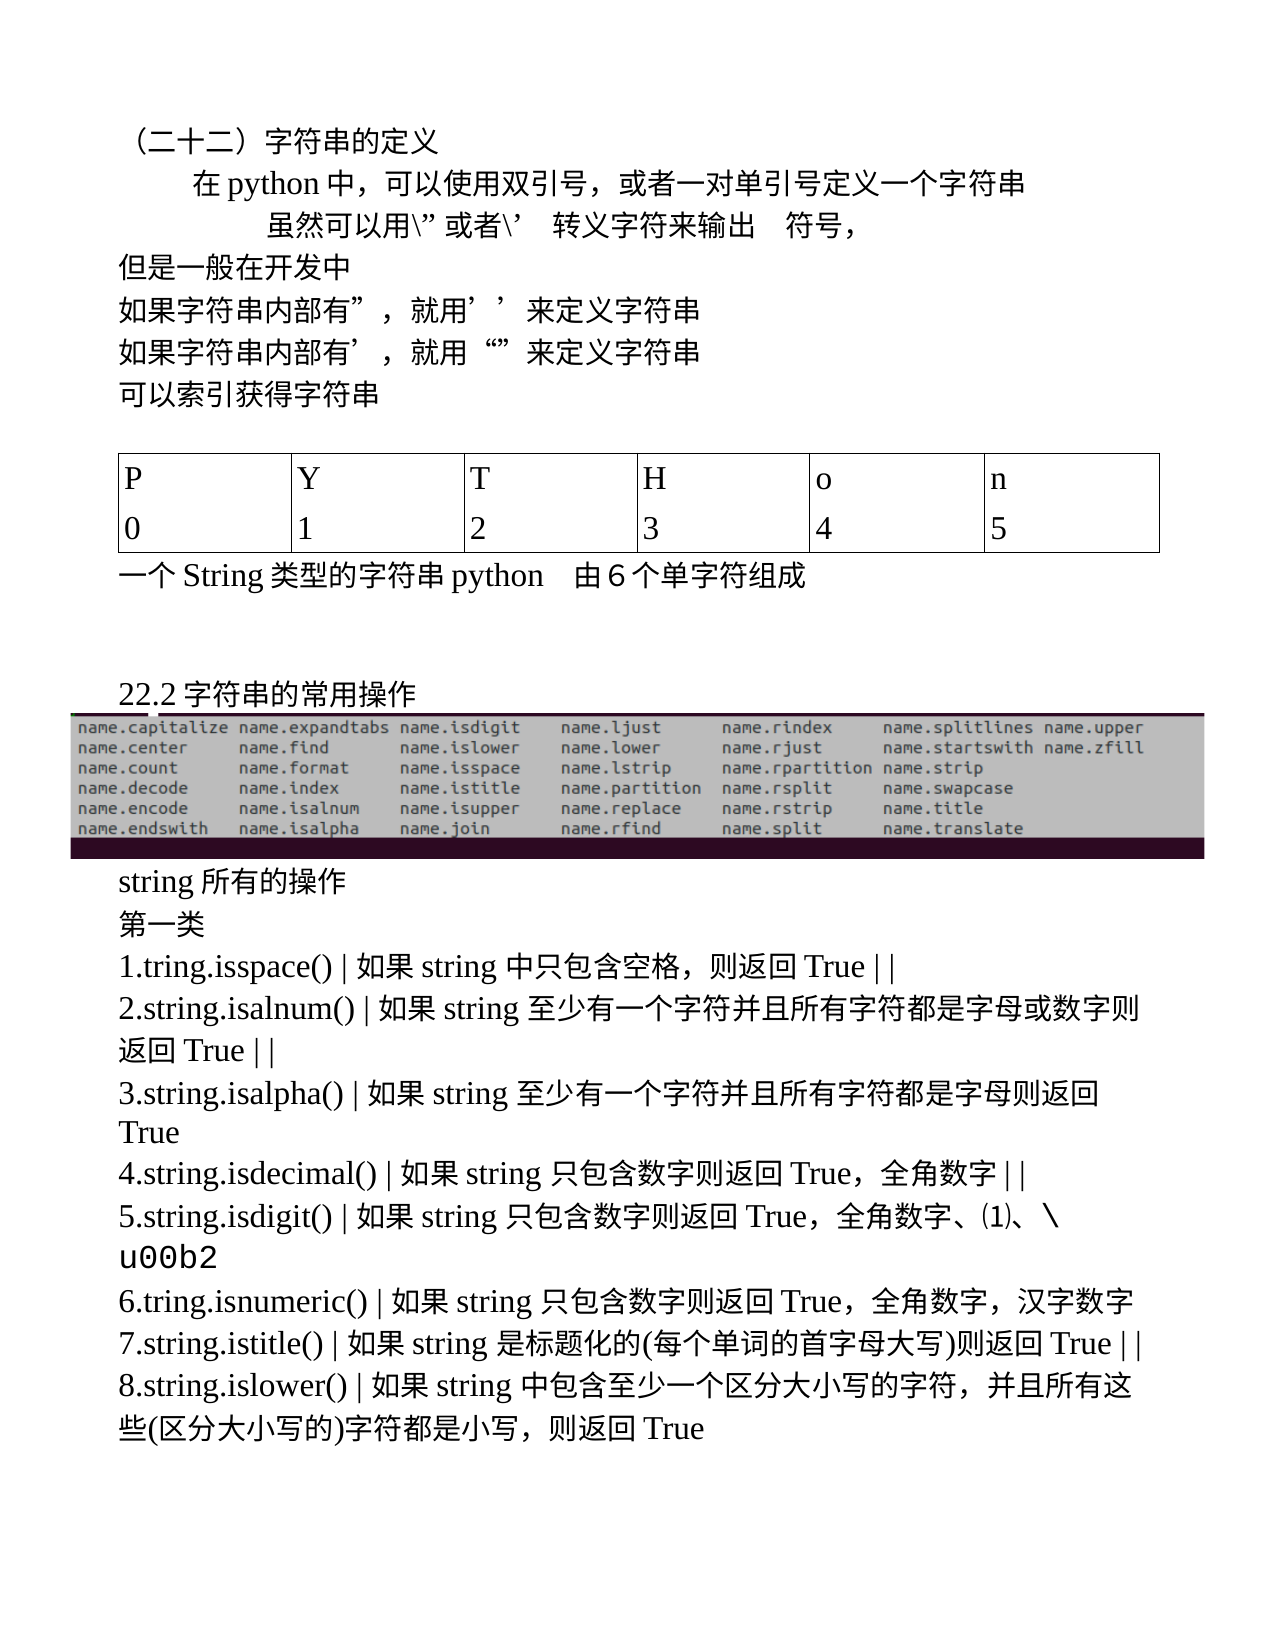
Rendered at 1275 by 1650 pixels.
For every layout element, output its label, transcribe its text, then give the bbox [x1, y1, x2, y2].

text 如果字符串内部有”，就用’’来定义字符串 [118, 287, 1157, 329]
table_cell 0 [119, 503, 291, 552]
text 如果字符串内部有’，就用“”来定义字符串 [118, 329, 1157, 372]
text 22.2字符串的常用操作 [118, 671, 1157, 713]
text 7.string.istitle() | 如果 string 是标题化的(每个单词的首字母大写)则返回 True | | 8.string.islower() | 如果 string 中包含至少一个区分大小写的字符，并且所有这些(区分大小写的)字符都是小写，则返回 True [118, 1321, 1157, 1447]
text 但是一般在开发中 [118, 245, 1157, 287]
table_header Y [292, 454, 464, 502]
table_cell 1 [292, 503, 464, 552]
text 虽然可以用\” 或者\’ 转义字符来输出 符号， [118, 203, 1157, 245]
picture [70, 713, 1205, 859]
text 一个String类型的字符串python 由６个单字符组成 [118, 553, 1157, 594]
text 4.string.isdecimal() | 如果 string 只包含数字则返回 True，全角数字 | | 5.string.isdigit() | 如果 string 只包含数字则返回 True，全角数字、⑴、\u00b2 [118, 1151, 1157, 1278]
text 在python中，可以使用双引号，或者一对单引号定义一个字符串 [118, 160, 1157, 203]
text string所有的操作 [118, 859, 1157, 901]
text 1.tring.isspace() | 如果 string 中只包含空格，则返回 True | | [118, 943, 1157, 986]
table_cell 5 [985, 503, 1159, 552]
table_cell 4 [810, 503, 984, 552]
table_header P [119, 454, 291, 502]
table_header o [810, 454, 984, 502]
text 3.string.isalpha() | 如果 string 至少有一个字符并且所有字符都是字母则返回 True [118, 1070, 1157, 1151]
table_cell 2 [465, 503, 637, 552]
text 可以索引获得字符串 [118, 372, 1157, 414]
table_header T [465, 454, 637, 502]
text 2.string.isalnum() | 如果 string 至少有一个字符并且所有字符都是字母或数字则返回 True | | [118, 986, 1157, 1070]
table_header n [985, 454, 1159, 502]
table_header H [638, 454, 809, 502]
text 第一类 [118, 901, 1157, 943]
text （二十二）字符串的定义 [118, 118, 1157, 160]
text 6.tring.isnumeric() | 如果 string 只包含数字则返回 True，全角数字，汉字数字 [118, 1278, 1157, 1321]
table_cell 3 [638, 503, 809, 552]
